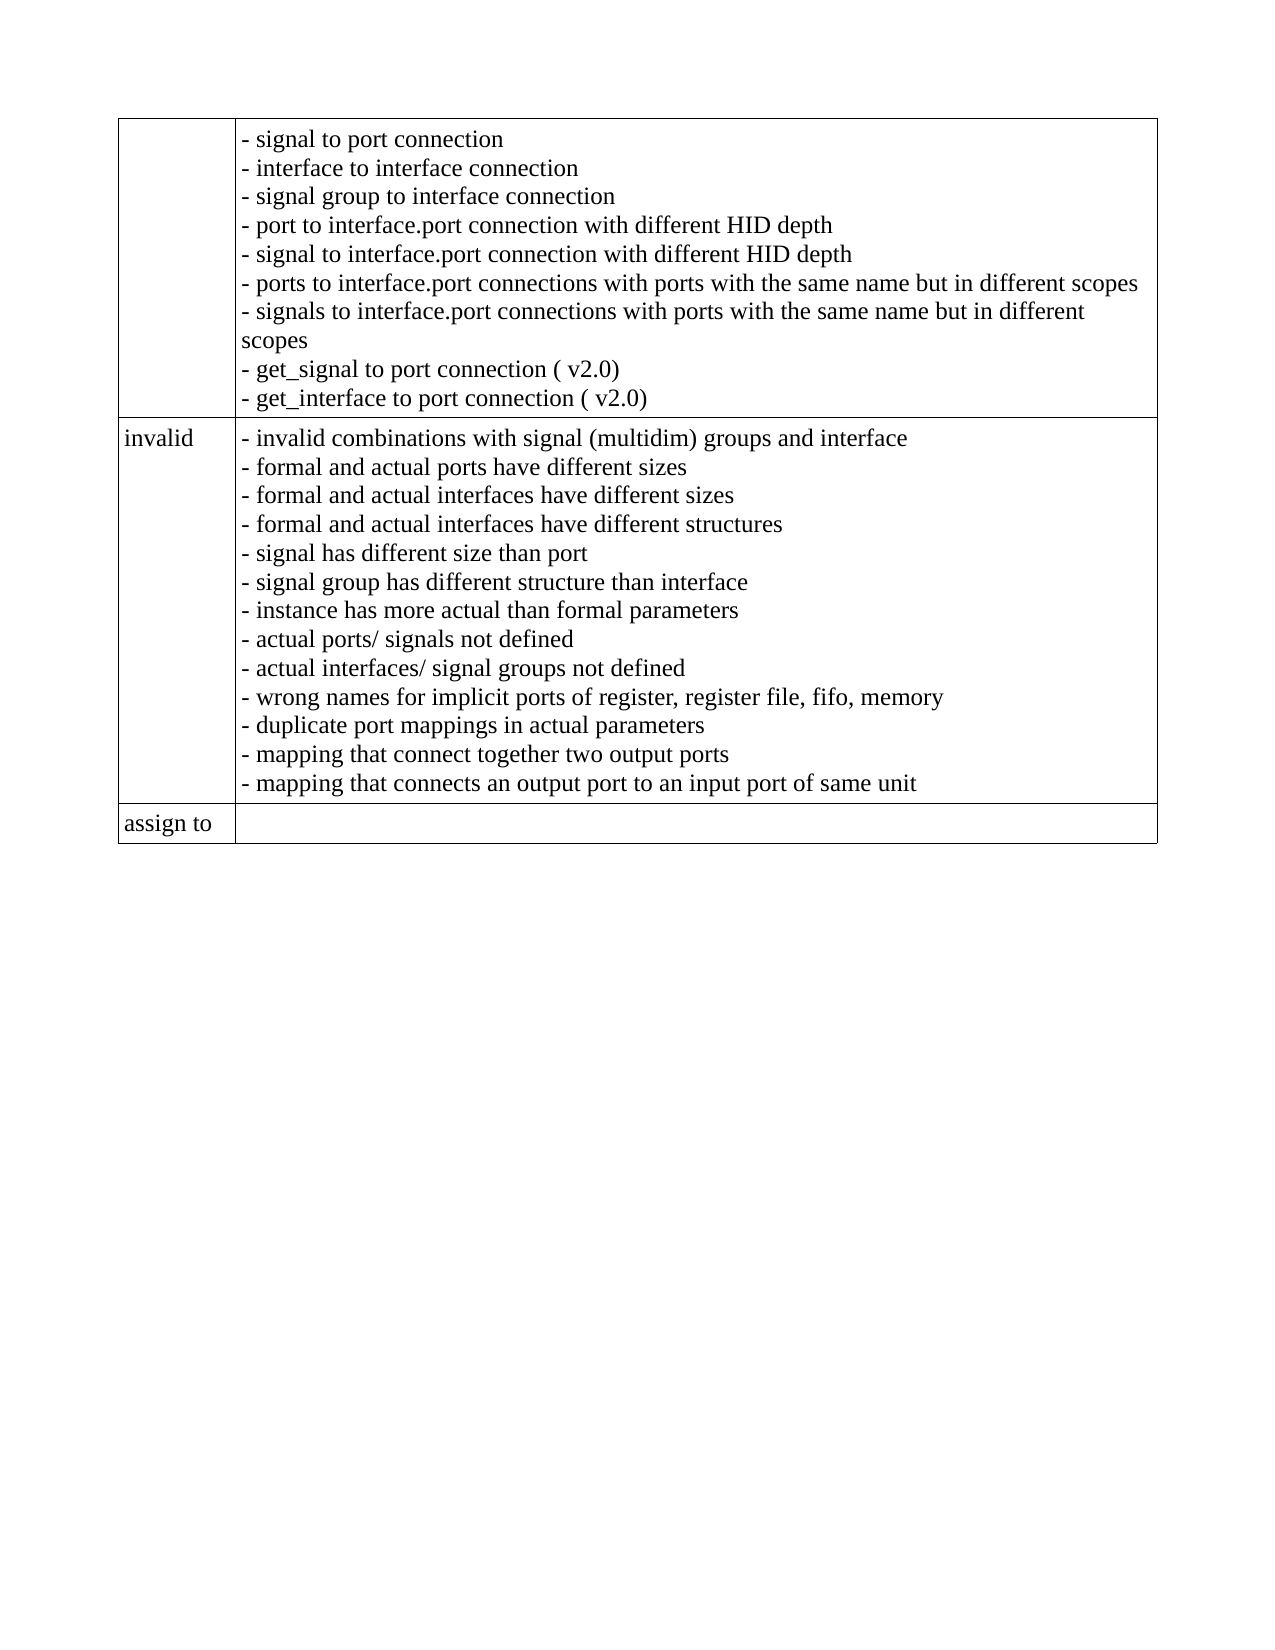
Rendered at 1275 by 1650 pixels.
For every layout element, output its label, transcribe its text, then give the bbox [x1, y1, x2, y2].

table_header - signal to port connection - interface to interface connection - signal group to interface connection - port to interface.port connection with different HID depth - signal to interface.port connection with different HID depth - ports to interface.port connections with ports with the same name but in different scopes - signals to interface.port connections with ports with the same name but in different scopes - get_signal to port connection ( v2.0) - get_interface to port connection ( v2.0) [236, 119, 1157, 417]
table_cell - invalid combinations with signal (multidim) groups and interface - formal and actual ports have different sizes - formal and actual interfaces have different sizes - formal and actual interfaces have different structures - signal has different size than port - signal group has different structure than interface - instance has more actual than formal parameters - actual ports/ signals not defined - actual interfaces/ signal groups not defined - wrong names for implicit ports of register, register file, fifo, memory - duplicate port mappings in actual parameters - mapping that connect together two output ports - mapping that connects an output port to an input port of same unit [236, 418, 1157, 802]
table_cell [236, 804, 1157, 843]
table_header [119, 119, 235, 417]
table_cell assign to [119, 804, 235, 843]
table_cell invalid [119, 418, 235, 802]
